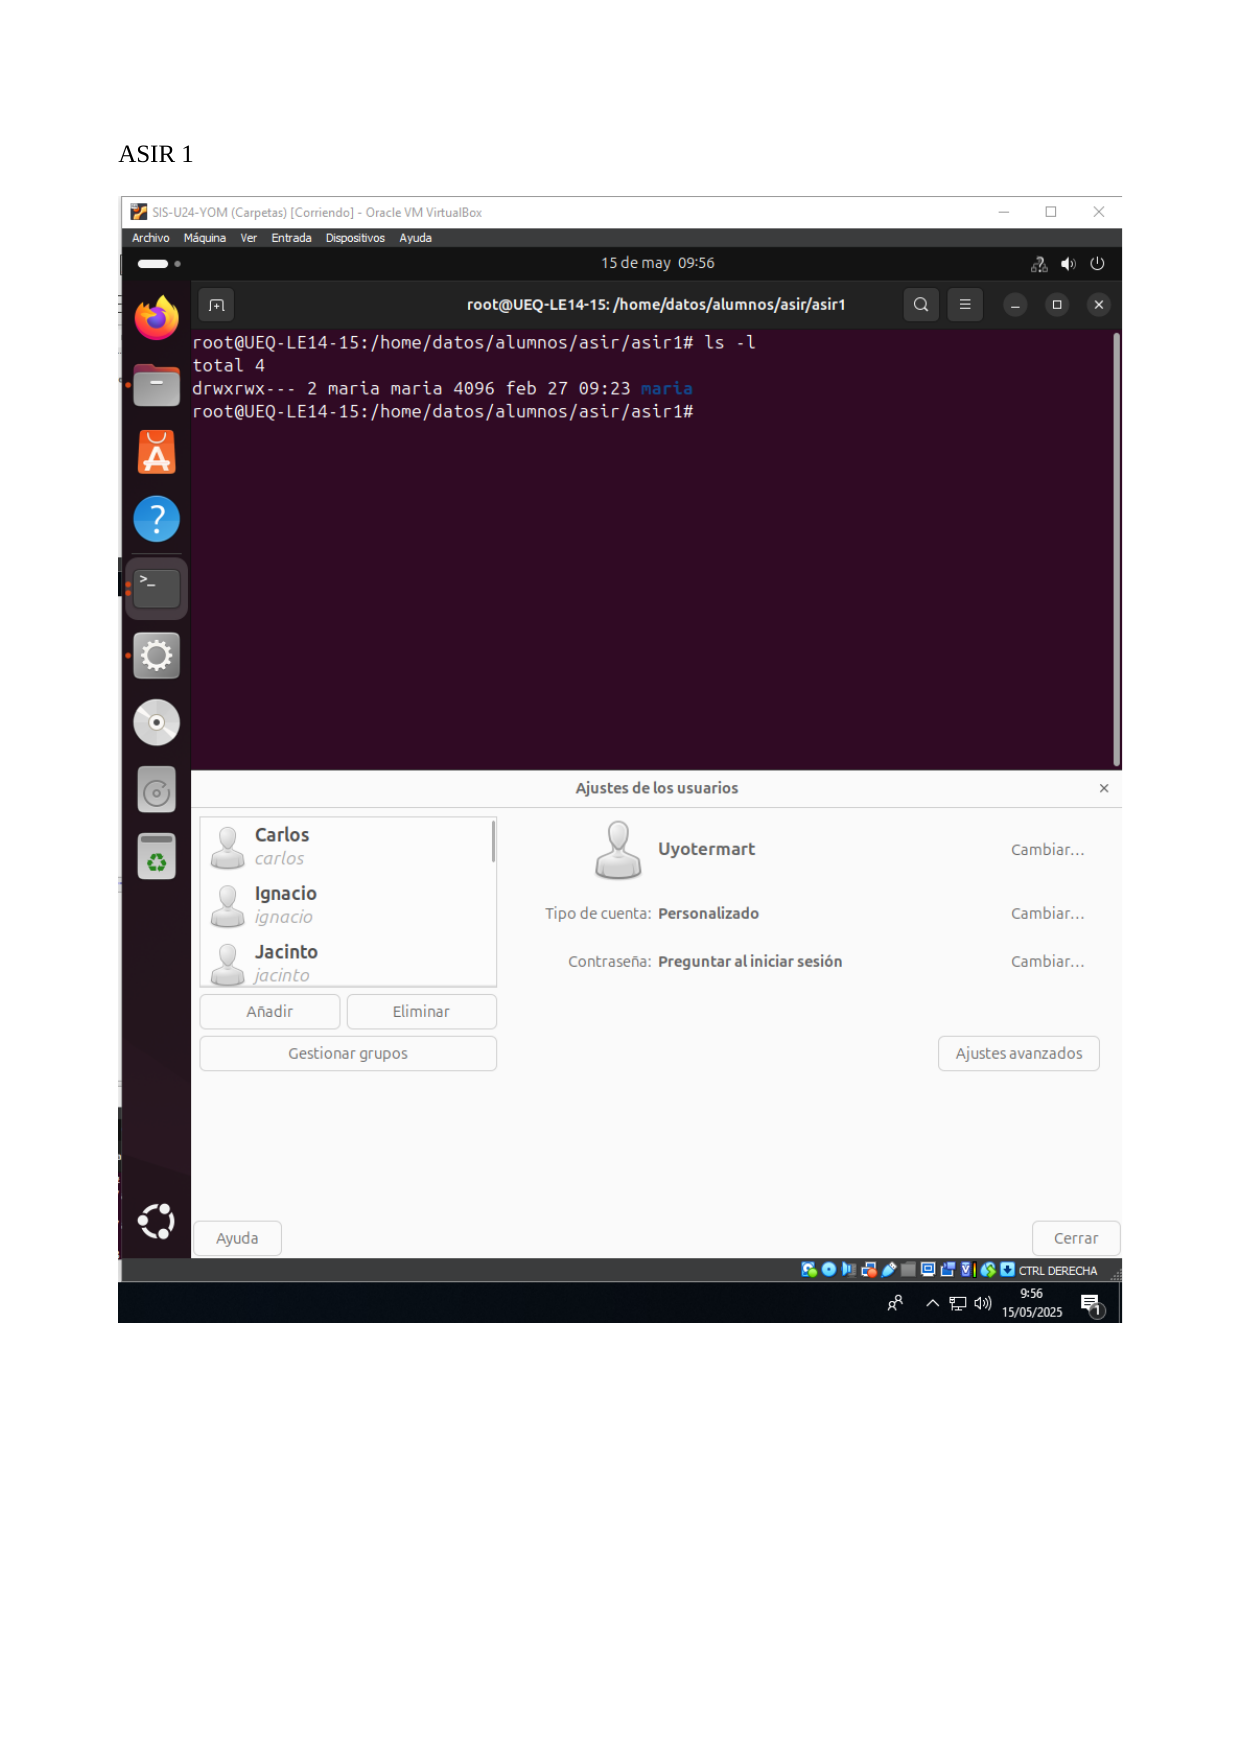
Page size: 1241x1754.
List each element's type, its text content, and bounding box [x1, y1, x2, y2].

text ASIR 1 [118, 139, 1122, 167]
picture [118, 196, 1123, 1323]
